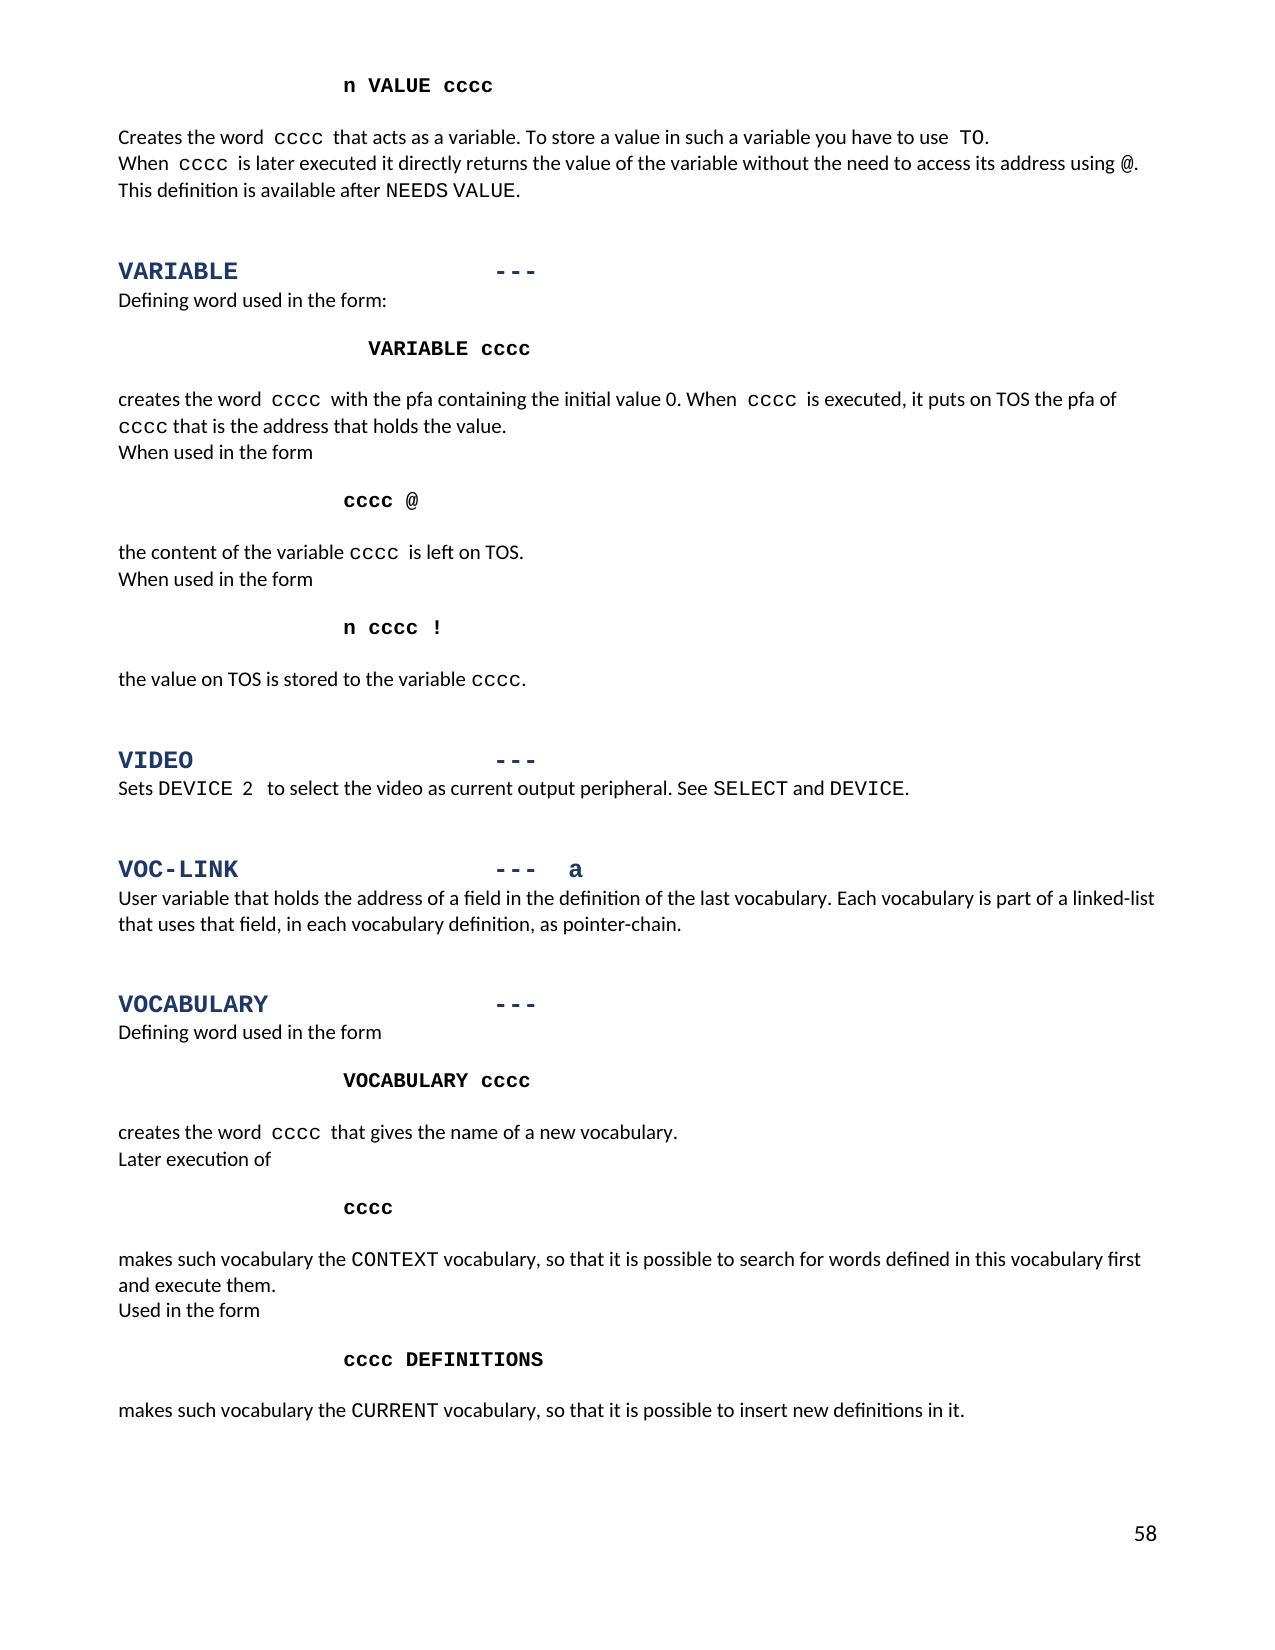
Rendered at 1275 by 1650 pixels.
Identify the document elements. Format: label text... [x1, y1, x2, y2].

text creates the word cccc with the pfa containing the initial value 0. When cccc is executed, it puts on TOS the pfa of cccc that is the address that holds the value. [118, 387, 1157, 439]
text Sets DEVICE 2 to select the video as current output peripheral. See SELECT and DEVICE. [118, 776, 1157, 802]
text VARIABLE cccc [118, 338, 1157, 361]
text the content of the variable cccc is left on TOS. [118, 539, 1157, 566]
text Defining word used in the form: [118, 287, 1157, 312]
subtitle VARIABLE --- [118, 258, 1157, 287]
text When used in the form [118, 566, 1157, 591]
text When used in the form [118, 439, 1157, 465]
text creates the word cccc that gives the name of a new vocabulary. [118, 1119, 1157, 1146]
text Creates the word cccc that acts as a variable. To store a value in such a variable you have to use TO. [118, 124, 1157, 151]
text n VALUE cccc [118, 75, 1157, 99]
text makes such vocabulary the CONTEXT vocabulary, so that it is possible to search for words defined in this vocabulary first and execute them. [118, 1246, 1157, 1298]
text User variable that holds the address of a field in the definition of the last vocabulary. Each vocabulary is part of a linked-list that uses that field, in each vocabulary definition, as pointer-chain. [118, 885, 1157, 936]
text n cccc ! [118, 617, 1157, 640]
text makes such vocabulary the CURRENT vocabulary, so that it is possible to insert new definitions in it. [118, 1398, 1157, 1424]
subtitle VIDEO --- [118, 747, 1157, 776]
text cccc DEFINITIONS [118, 1348, 1157, 1372]
text cccc [118, 1197, 1157, 1220]
text Used in the form [118, 1298, 1157, 1323]
text Later execution of [118, 1146, 1157, 1171]
text the value on TOS is stored to the variable cccc. [118, 666, 1157, 692]
subtitle VOC-LINK --- a [118, 857, 1157, 885]
text VOCABULARY cccc [118, 1070, 1157, 1094]
text cccc @ [118, 490, 1157, 514]
text Defining word used in the form [118, 1019, 1157, 1045]
text When cccc is later executed it directly returns the value of the variable without the need to access its address using @. This definition is available after NEEDS VALUE. [118, 151, 1157, 203]
subtitle VOCABULARY --- [118, 991, 1157, 1019]
